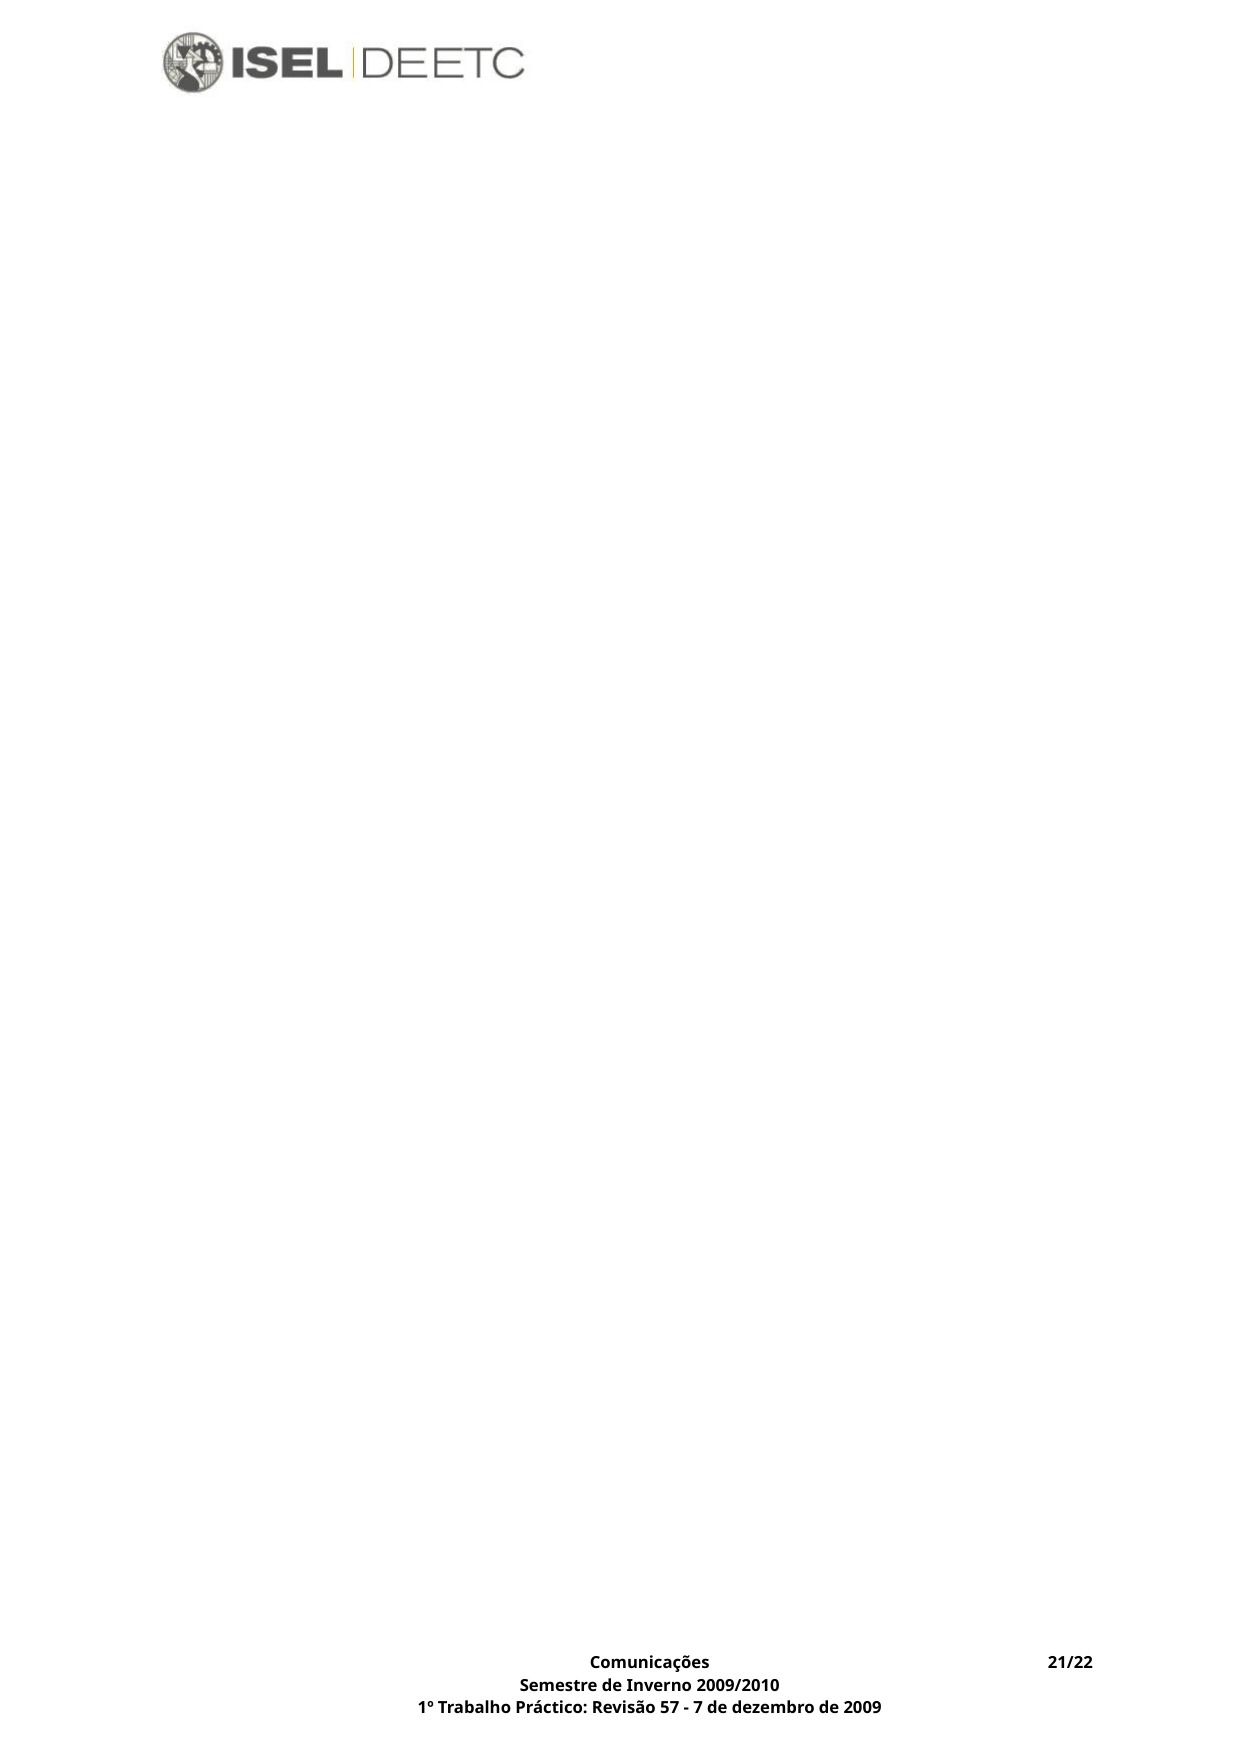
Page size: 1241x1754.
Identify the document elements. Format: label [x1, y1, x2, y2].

picture [153, 17, 555, 118]
